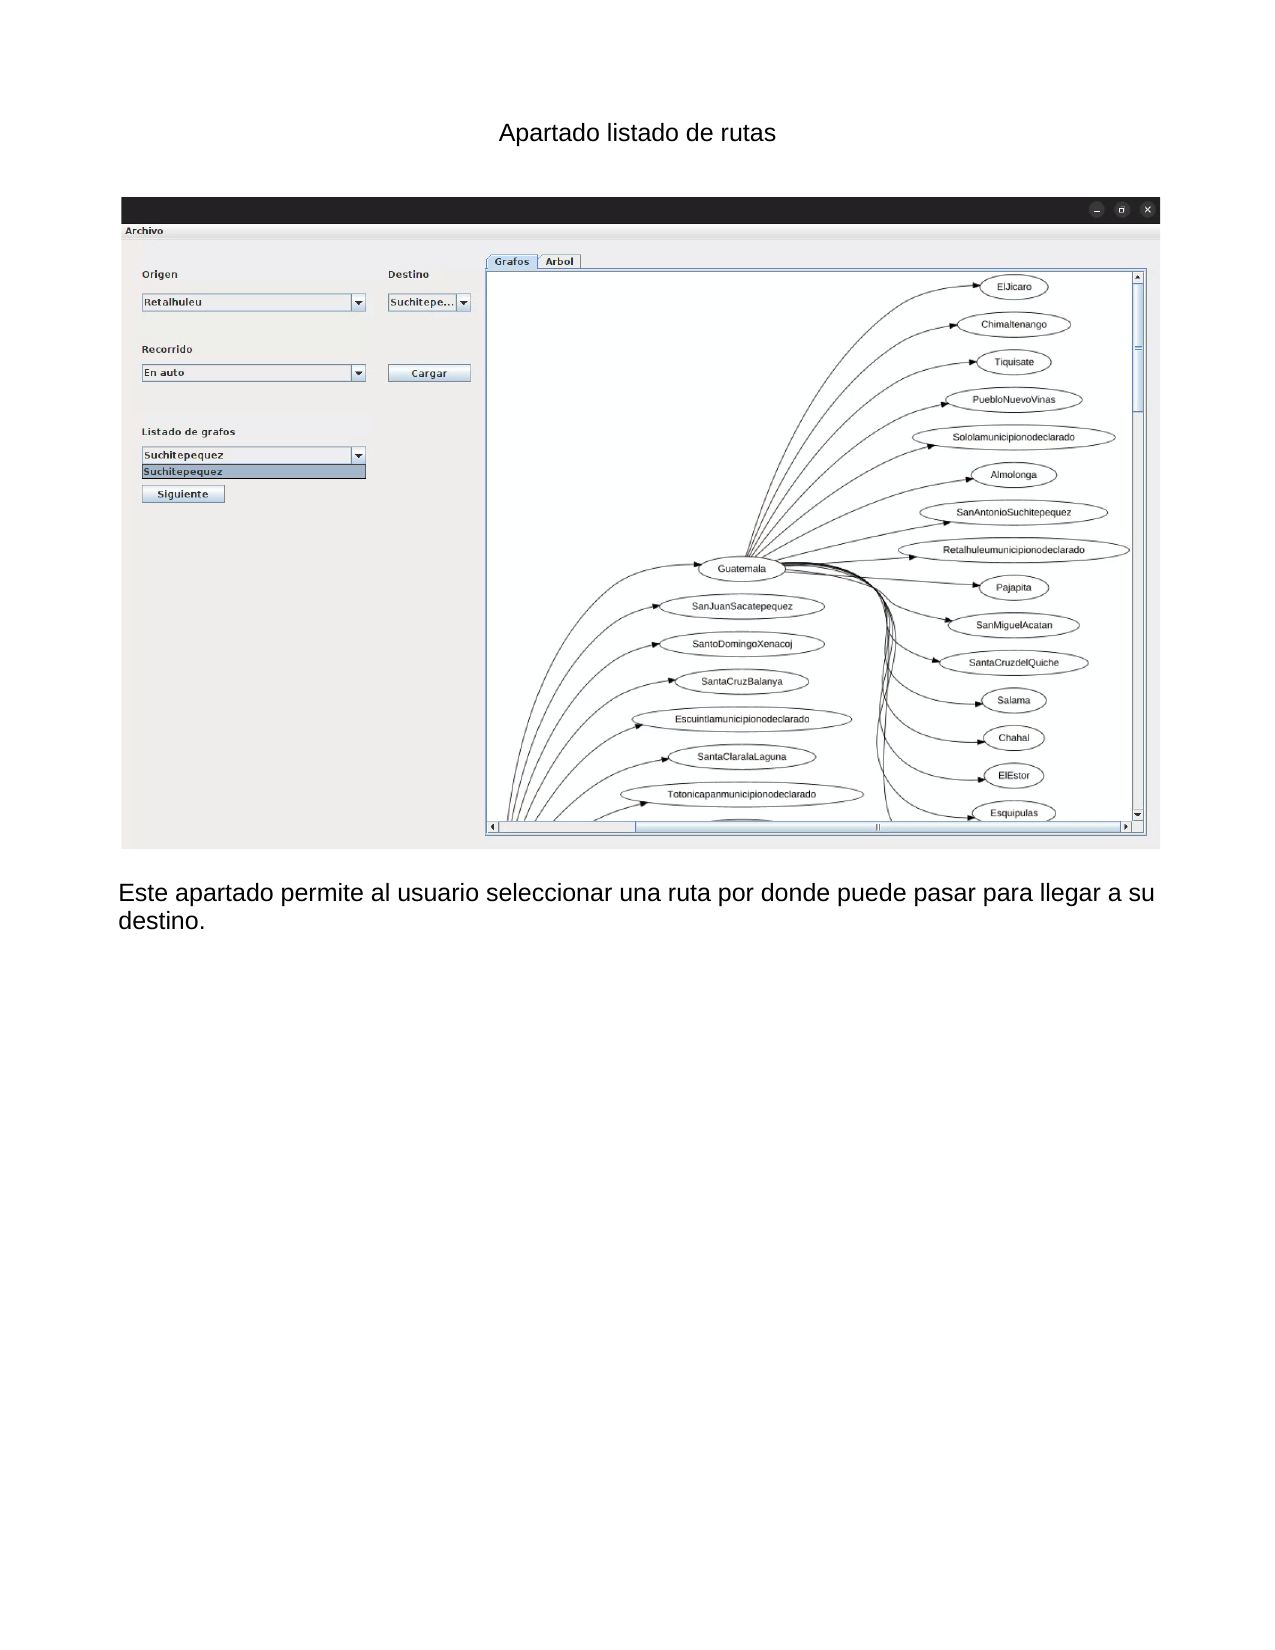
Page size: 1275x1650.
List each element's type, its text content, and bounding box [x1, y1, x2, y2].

text Apartado listado de rutas [118, 118, 1157, 147]
picture [121, 197, 1161, 849]
text Este apartado permite al usuario seleccionar una ruta por donde puede pasar para llegar a su destino. [118, 878, 1157, 935]
